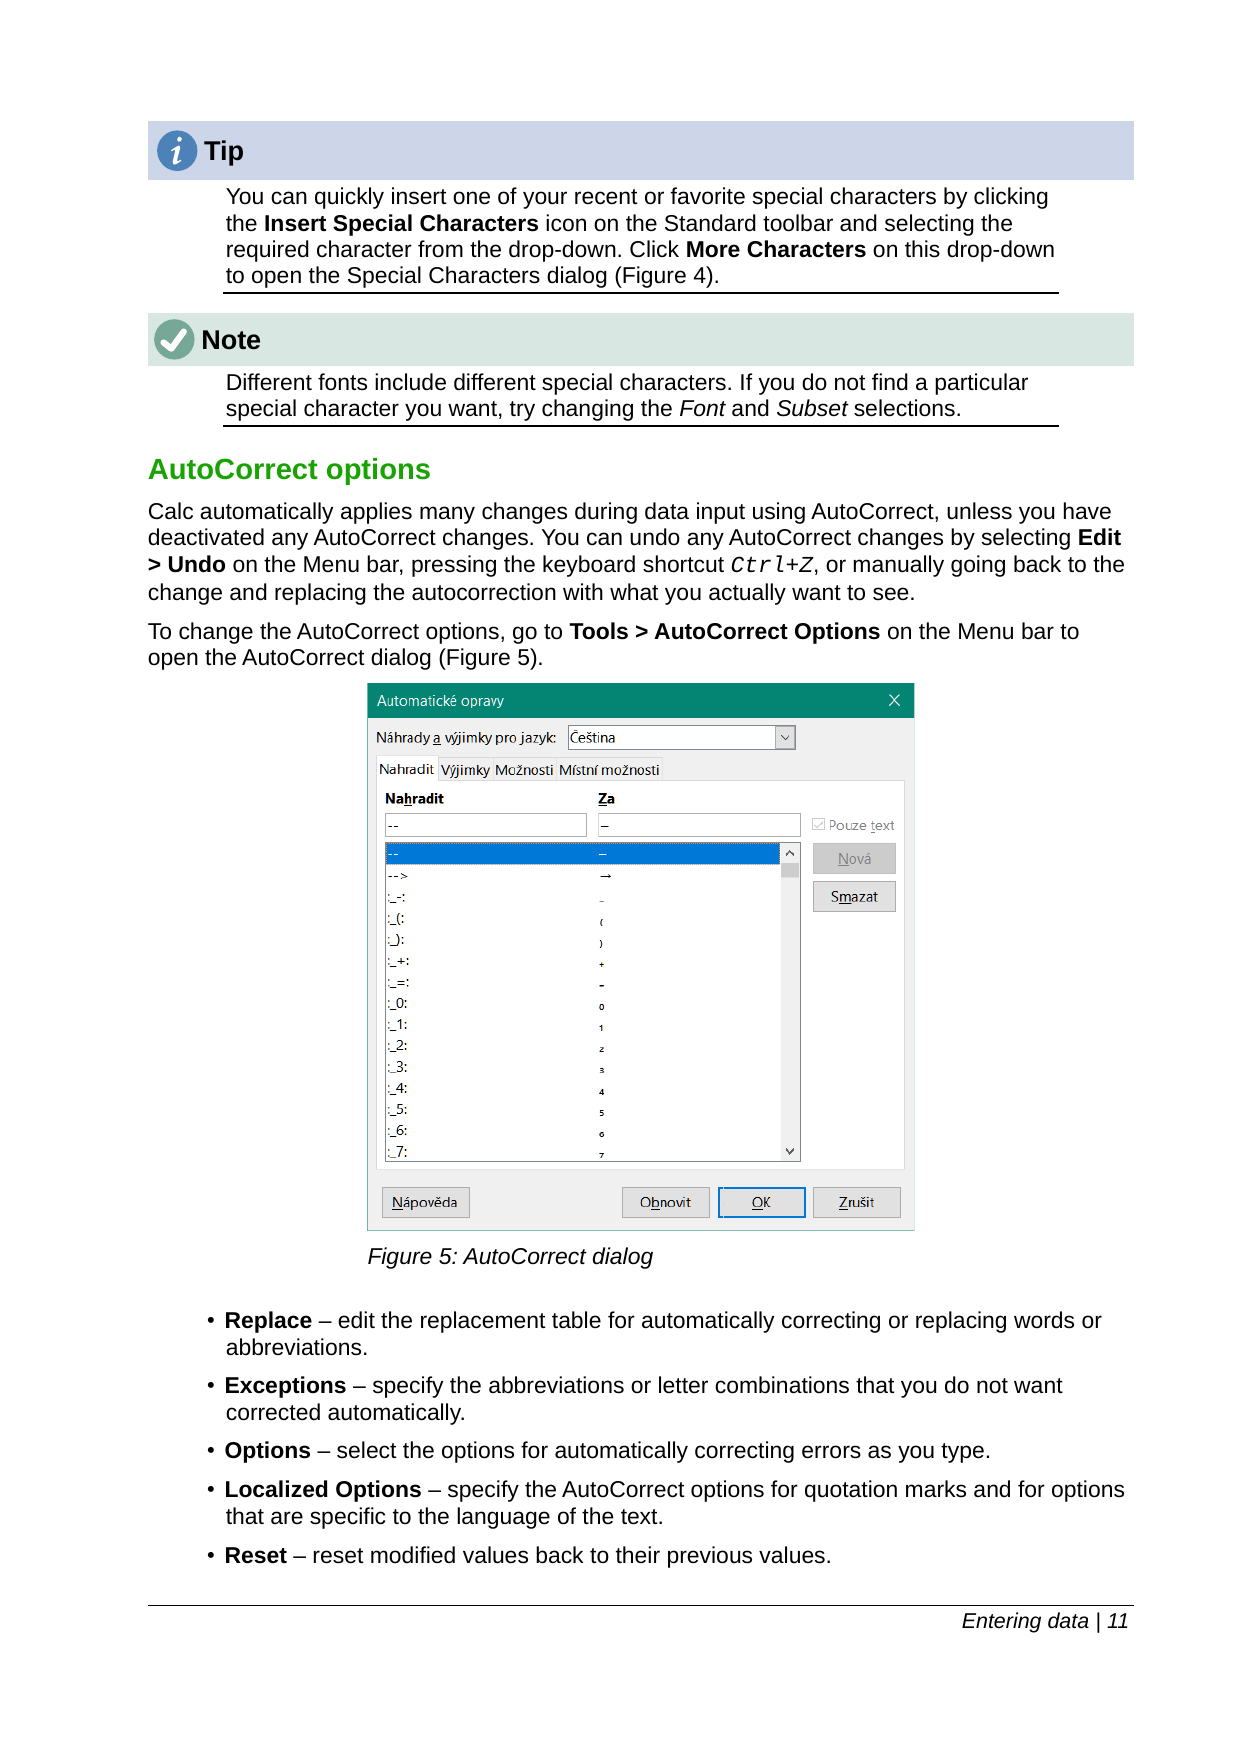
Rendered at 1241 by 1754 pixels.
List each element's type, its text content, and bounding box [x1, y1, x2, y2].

subtitle Note [148, 313, 1134, 366]
text Calc automatically applies many changes during data input using AutoCorrect, unless you have deactivated any AutoCorrect changes. You can undo any AutoCorrect changes by selecting Edit > Undo on the Menu bar, pressing the keyboard shortcut Ctrl+Z, or manually going back to the change and replacing the autocorrection with what you actually want to see. [148, 498, 1134, 605]
subtitle Tip [148, 121, 1134, 180]
list Reset – reset modified values back to their previous values. [204, 1539, 1134, 1571]
text You can quickly insert one of your recent or favorite special characters by clicking the Insert Special Characters icon on the Standard toolbar and selecting the required character from the drop-down. Click More Characters on this drop-down to open the Special Characters dialog (Figure 4). [223, 180, 1059, 292]
list Options – select the options for automatically correcting errors as you type. [204, 1434, 1134, 1464]
list Exceptions – specify the abbreviations or letter combinations that you do not want corrected automatically. [204, 1369, 1134, 1425]
text To change the AutoCorrect options, go to Tools > AutoCorrect Options on the Menu bar to open the AutoCorrect dialog (Figure 5). [148, 618, 1134, 671]
text Figure 5: AutoCorrect dialog [367, 1243, 914, 1269]
list Localized Options – specify the AutoCorrect options for quotation marks and for options that are specific to the language of the text. [204, 1473, 1134, 1529]
text Different fonts include different special characters. If you do not find a particular special character you want, try changing the Font and Subset selections. [223, 366, 1059, 425]
picture [367, 683, 915, 1231]
subtitle AutoCorrect options [148, 452, 1134, 485]
list Replace – edit the replacement table for automatically correcting or replacing words or abbreviations. [204, 1304, 1134, 1360]
